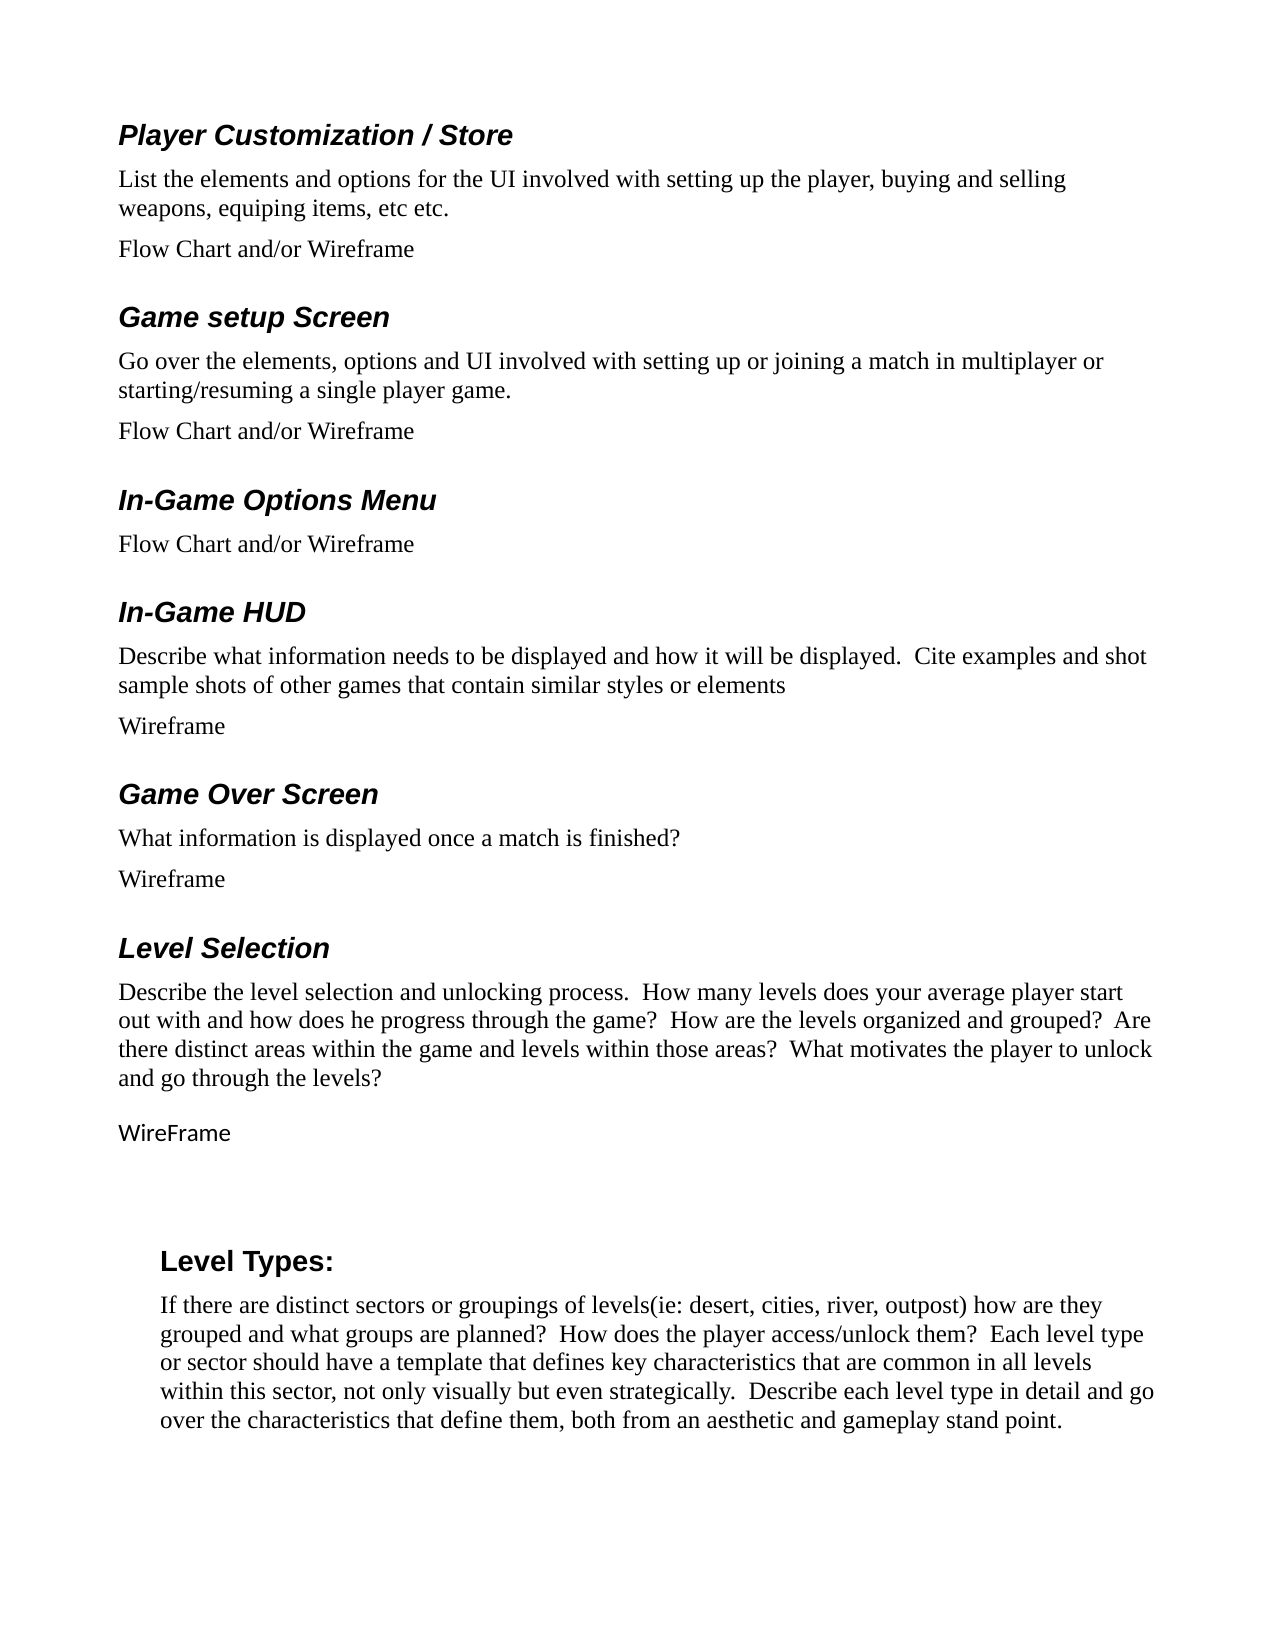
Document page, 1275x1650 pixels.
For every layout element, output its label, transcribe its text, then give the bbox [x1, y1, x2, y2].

text Go over the elements, options and UI involved with setting up or joining a match in multiplayer or starting/resuming a single player game. [118, 346, 1157, 404]
subtitle In-Game HUD [118, 595, 1157, 628]
text Describe what information needs to be displayed and how it will be displayed. Cite examples and shot sample shots of other games that contain similar styles or elements [118, 641, 1157, 698]
text Flow Chart and/or Wireframe [118, 529, 1157, 557]
subtitle Game Over Screen [118, 777, 1157, 811]
text WireFrame [118, 1117, 1157, 1148]
text Describe the level selection and unlocking process. How many levels does your average player start out with and how does he progress through the game? How are the levels organized and grouped? Are there distinct areas within the game and levels within those areas? What motivates the player to unlock and go through the levels? [118, 977, 1157, 1092]
text What information is displayed once a match is finished? [118, 823, 1157, 852]
text Wireframe [118, 711, 1157, 740]
subtitle Level Selection [118, 931, 1157, 964]
text Flow Chart and/or Wireframe [118, 234, 1157, 263]
subtitle Player Customization / Store [118, 118, 1157, 152]
text List the elements and options for the UI involved with setting up the player, buying and selling weapons, equiping items, etc etc. [118, 164, 1157, 222]
text If there are distinct sectors or groupings of levels(ie: desert, cities, river, outpost) how are they grouped and what groups are planned? How does the player access/unlock them? Each level type or sector should have a template that defines key characteristics that are common in all levels within this sector, not only visually but even strategically. Describe each level type in detail and go over the characteristics that define them, both from an aesthetic and gameplay stand point. [160, 1290, 1157, 1434]
subtitle In-Game Options Menu [118, 483, 1157, 516]
text Flow Chart and/or Wireframe [118, 416, 1157, 445]
subtitle Level Types: [160, 1244, 1157, 1277]
text Wireframe [118, 864, 1157, 893]
subtitle Game setup Screen [118, 300, 1157, 334]
